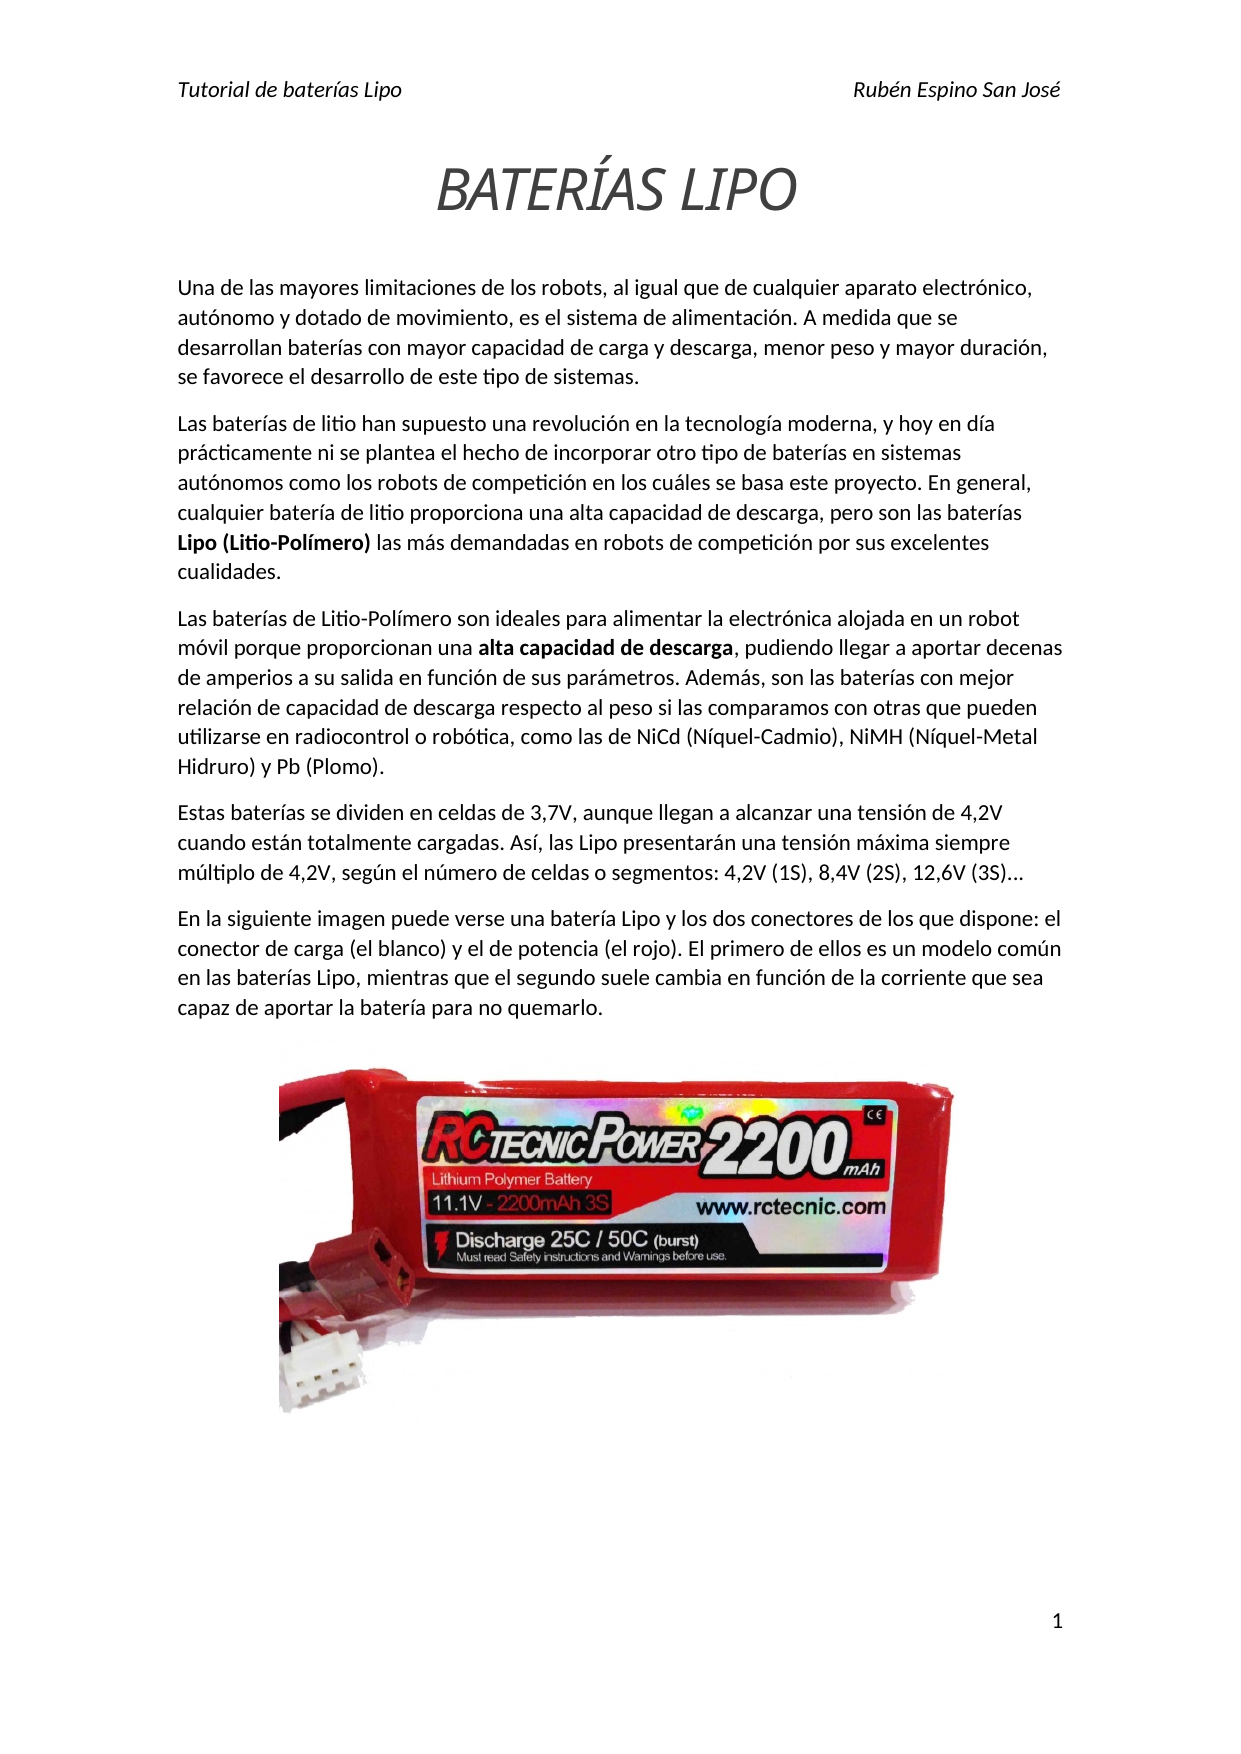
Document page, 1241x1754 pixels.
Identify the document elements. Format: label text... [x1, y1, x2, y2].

text Una de las mayores limitaciones de los robots, al igual que de cualquier aparato electrónico, autónomo y dotado de movimiento, es el sistema de alimentación. A medida que se desarrollan baterías con mayor capacidad de carga y descarga, menor peso y mayor duración, se favorece el desarrollo de este tipo de sistemas. [177, 273, 1063, 391]
text BATERÍAS LIPO [177, 148, 1063, 227]
text Las baterías de litio han supuesto una revolución en la tecnología moderna, y hoy en día prácticamente ni se plantea el hecho de incorporar otro tipo de baterías en sistemas autónomos como los robots de competición en los cuáles se basa este proyecto. En general, cualquier batería de litio proporciona una alta capacidad de descarga, pero son las baterías Lipo (Litio-Polímero) las más demandadas en robots de competición por sus excelentes cualidades. [177, 409, 1063, 585]
text Las baterías de Litio-Polímero son ideales para alimentar la electrónica alojada en un robot móvil porque proporcionan una alta capacidad de descarga, pudiendo llegar a aportar decenas de amperios a su salida en función de sus parámetros. Además, son las baterías con mejor relación de capacidad de descarga respecto al peso si las comparamos con otras que pueden utilizarse en radiocontrol o robótica, como las de NiCd (Níquel-Cadmio), NiMH (Níquel-Metal Hidruro) y Pb (Plomo). [177, 604, 1063, 780]
text Estas baterías se dividen en celdas de 3,7V, aunque llegan a alcanzar una tensión de 4,2V cuando están totalmente cargadas. Así, las Lipo presentarán una tensión máxima siempre múltiplo de 4,2V, según el número de celdas o segmentos: 4,2V (1S), 8,4V (2S), 12,6V (3S)... [177, 798, 1063, 886]
text En la siguiente imagen puede verse una batería Lipo y los dos conectores de los que dispone: el conector de carga (el blanco) y el de potencia (el rojo). El primero de ellos es un modelo común en las baterías Lipo, mientras que el segundo suele cambia en función de la corriente que sea capaz de aportar la batería para no quemarlo. [177, 904, 1063, 1021]
